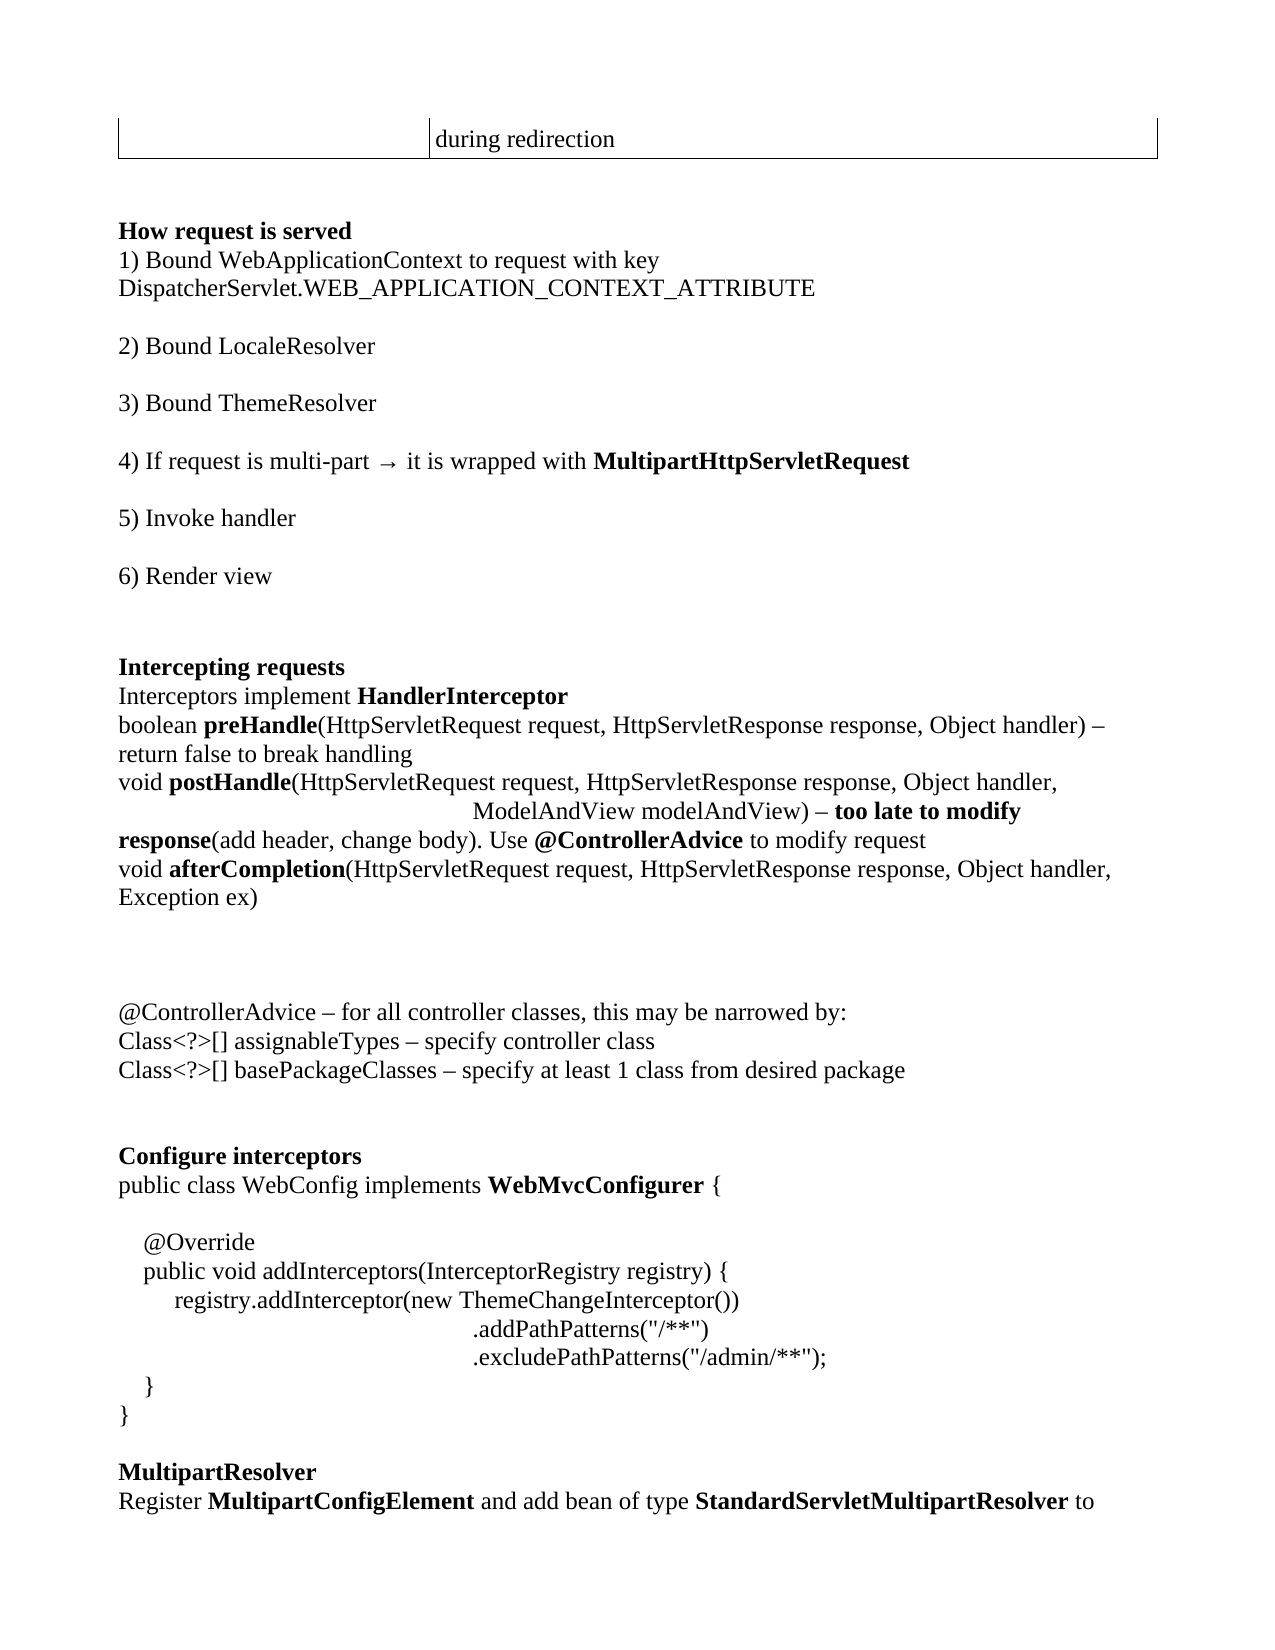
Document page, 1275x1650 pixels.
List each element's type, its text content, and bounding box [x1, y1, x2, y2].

text public class WebConfig implements WebMvcConfigurer { [118, 1170, 1157, 1199]
text } [118, 1371, 1157, 1400]
text 3) Bound ThemeResolver [118, 388, 1157, 417]
text Class<?>[] assignableTypes – specify controller class [118, 1026, 1157, 1055]
text Configure interceptors [118, 1141, 1157, 1170]
text 1) Bound WebApplicationContext to request with key DispatcherServlet.WEB_APPLICATION_CONTEXT_ATTRIBUTE [118, 245, 1157, 302]
text Class<?>[] basePackageClasses – specify at least 1 class from desired package [118, 1055, 1157, 1084]
text How request is served [118, 216, 1157, 245]
table_cell during redirection [430, 118, 1157, 158]
text 6) Render view [118, 561, 1157, 590]
text registry.addInterceptor(new ThemeChangeInterceptor()) [118, 1285, 1157, 1314]
text @ControllerAdvice – for all controller classes, this may be narrowed by: [118, 997, 1157, 1026]
text 4) If request is multi-part → it is wrapped with MultipartHttpServletRequest [118, 446, 1157, 475]
text Register MultipartConfigElement and add bean of type StandardServletMultipartResolver to [118, 1486, 1157, 1515]
text .excludePathPatterns("/admin/**"); [118, 1342, 1157, 1371]
table_cell [119, 118, 429, 158]
text ModelAndView modelAndView) – too late to modify response(add header, change body). Use @ControllerAdvice to modify request [118, 796, 1157, 854]
text 5) Invoke handler [118, 503, 1157, 532]
text } [118, 1400, 1157, 1429]
text Intercepting requests [118, 652, 1157, 681]
text public void addInterceptors(InterceptorRegistry registry) { [118, 1256, 1157, 1285]
text @Override [118, 1227, 1157, 1256]
text boolean preHandle(HttpServletRequest request, HttpServletResponse response, Object handler) – return false to break handling [118, 710, 1157, 767]
text void afterCompletion(HttpServletRequest request, HttpServletResponse response, Object handler, Exception ex) [118, 854, 1157, 911]
text Interceptors implement HandlerInterceptor [118, 681, 1157, 710]
text 2) Bound LocaleResolver [118, 331, 1157, 360]
text .addPathPatterns("/**") [118, 1314, 1157, 1342]
text void postHandle(HttpServletRequest request, HttpServletResponse response, Object handler, [118, 767, 1157, 796]
text MultipartResolver [118, 1457, 1157, 1486]
